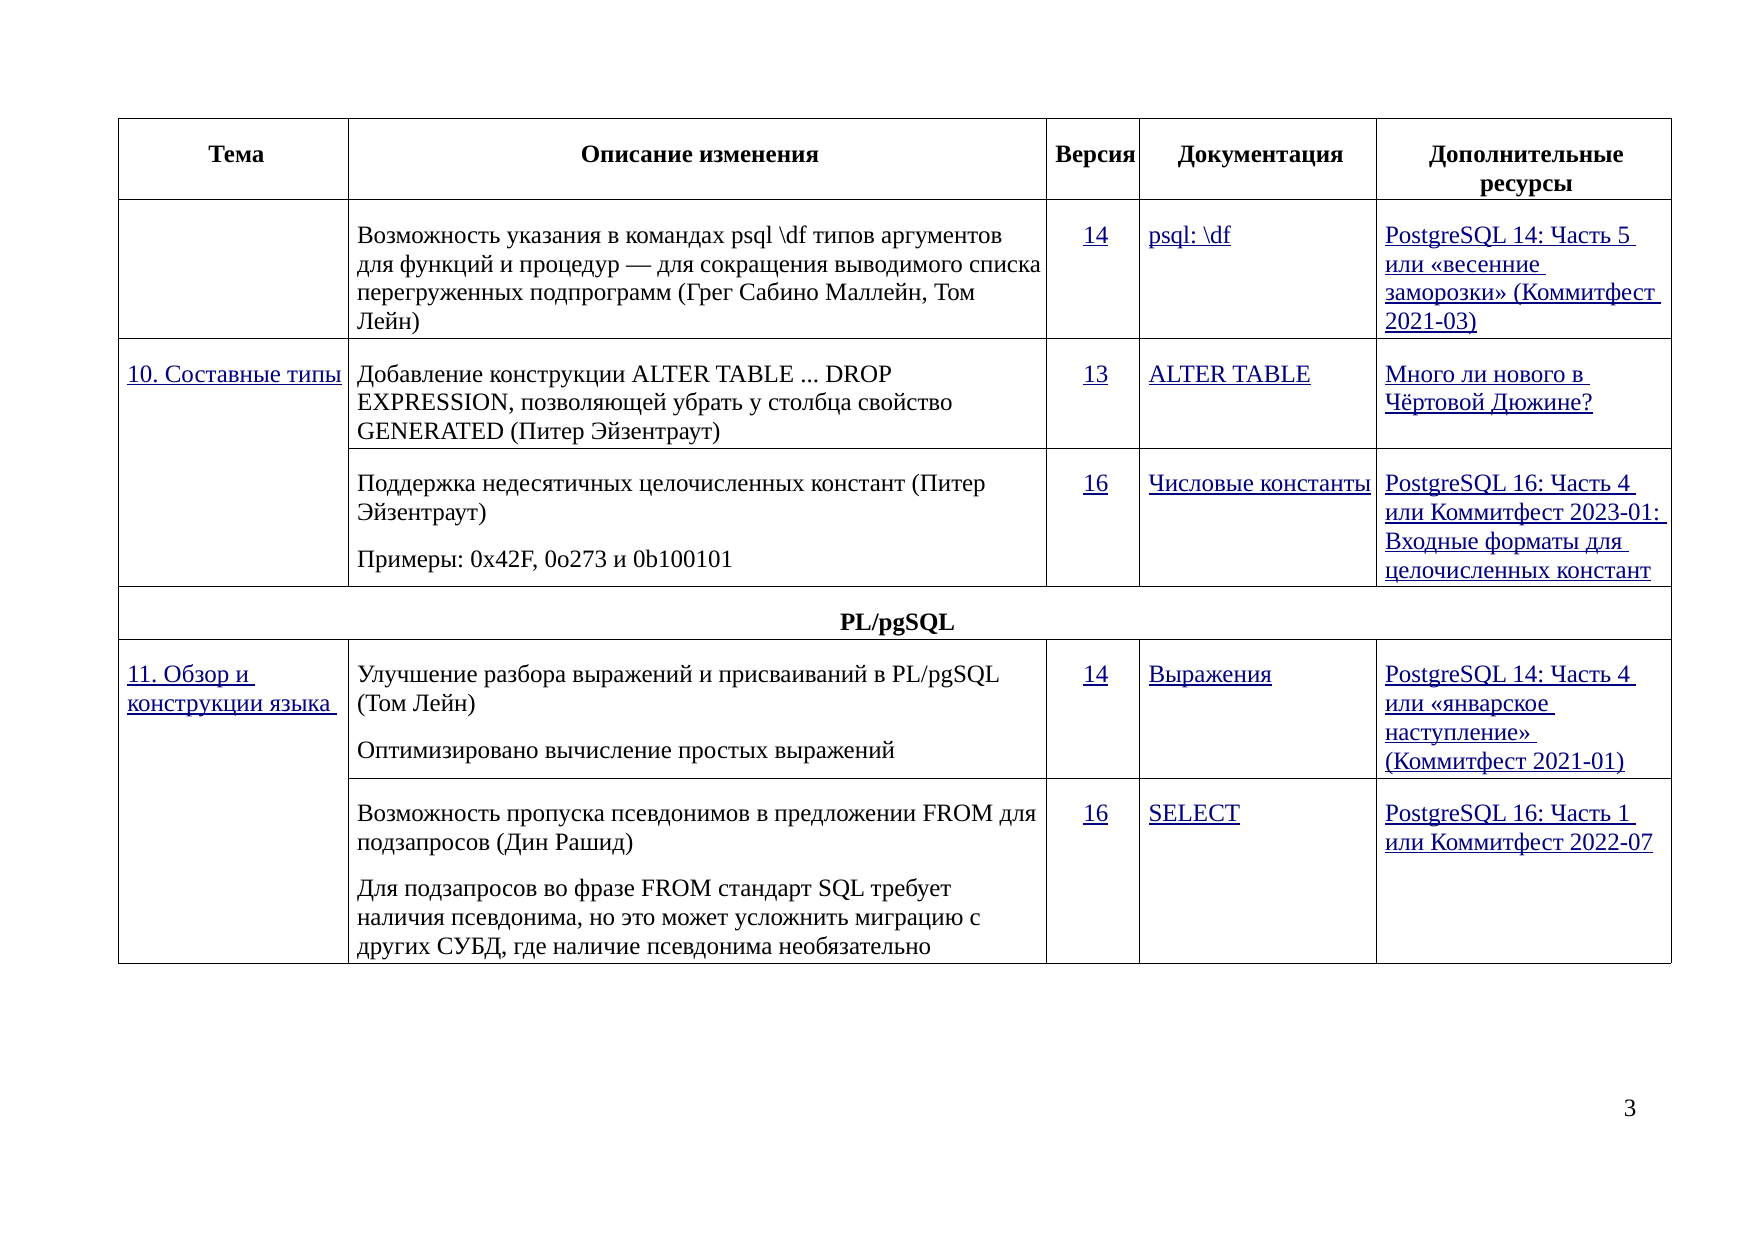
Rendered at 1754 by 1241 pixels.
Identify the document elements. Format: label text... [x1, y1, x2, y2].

table_cell Числовые константы [1140, 449, 1376, 586]
table_cell Улучшение разбора выражений и присваиваний в PL/pgSQL (Том Лейн) Оптимизировано вычисление простых выражений [349, 640, 1046, 777]
table_cell 13 [1047, 339, 1139, 448]
table_header Тема [119, 119, 348, 199]
table_header Описание изменения [349, 119, 1046, 199]
table_cell 10. Составные типы [119, 339, 348, 586]
table_cell SELECT [1140, 779, 1376, 963]
table_cell Поддержка недесятичных целочисленных констант (Питер Эйзентраут) Примеры: 0x42F, 0o273 и 0b100101 [349, 449, 1046, 586]
table_cell Добавление конструкции ALTER TABLE ... DROP EXPRESSION, позволяющей убрать у столбца свойство GENERATED (Питер Эйзентраут) [349, 339, 1046, 448]
table_cell psql: \df [1140, 200, 1376, 338]
table_cell 11. Обзор и конструкции языка [119, 640, 348, 963]
table_header Дополнительные ресурсы [1377, 119, 1671, 199]
table_cell 16 [1047, 779, 1139, 963]
table_cell PL/pgSQL [119, 587, 1671, 639]
table_cell Много ли нового в Чёртовой Дюжине? [1377, 339, 1671, 448]
table_cell Выражения [1140, 640, 1376, 777]
table_cell ALTER TABLE [1140, 339, 1376, 448]
table_cell Возможность пропуска псевдонимов в предложении FROM для подзапросов (Дин Рашид) Для подзапросов во фразе FROM стандарт SQL требует наличия псевдонима, но это может усложнить миграцию с других СУБД, где наличие псевдонима необязательно [349, 779, 1046, 963]
table_header Документация [1140, 119, 1376, 199]
table_cell 14 [1047, 200, 1139, 338]
table_cell PostgreSQL 14: Часть 5 или «весенние заморозки» (Коммитфест 2021-03) [1377, 200, 1671, 338]
table_cell PostgreSQL 14: Часть 4 или «январское наступление» (Коммитфест 2021-01) [1377, 640, 1671, 777]
table_cell PostgreSQL 16: Часть 4 или Коммитфест 2023-01: Входные форматы для целочисленных констант [1377, 449, 1671, 586]
table_cell 16 [1047, 449, 1139, 586]
table_cell PostgreSQL 16: Часть 1 или Коммитфест 2022-07 [1377, 779, 1671, 963]
table_cell Возможность указания в командах psql \df типов аргументов для функций и процедур — для сокращения выводимого списка перегруженных подпрограмм (Грег Сабино Маллейн, Том Лейн) [349, 200, 1046, 338]
table_header Версия [1047, 119, 1139, 199]
table_cell 14 [1047, 640, 1139, 777]
